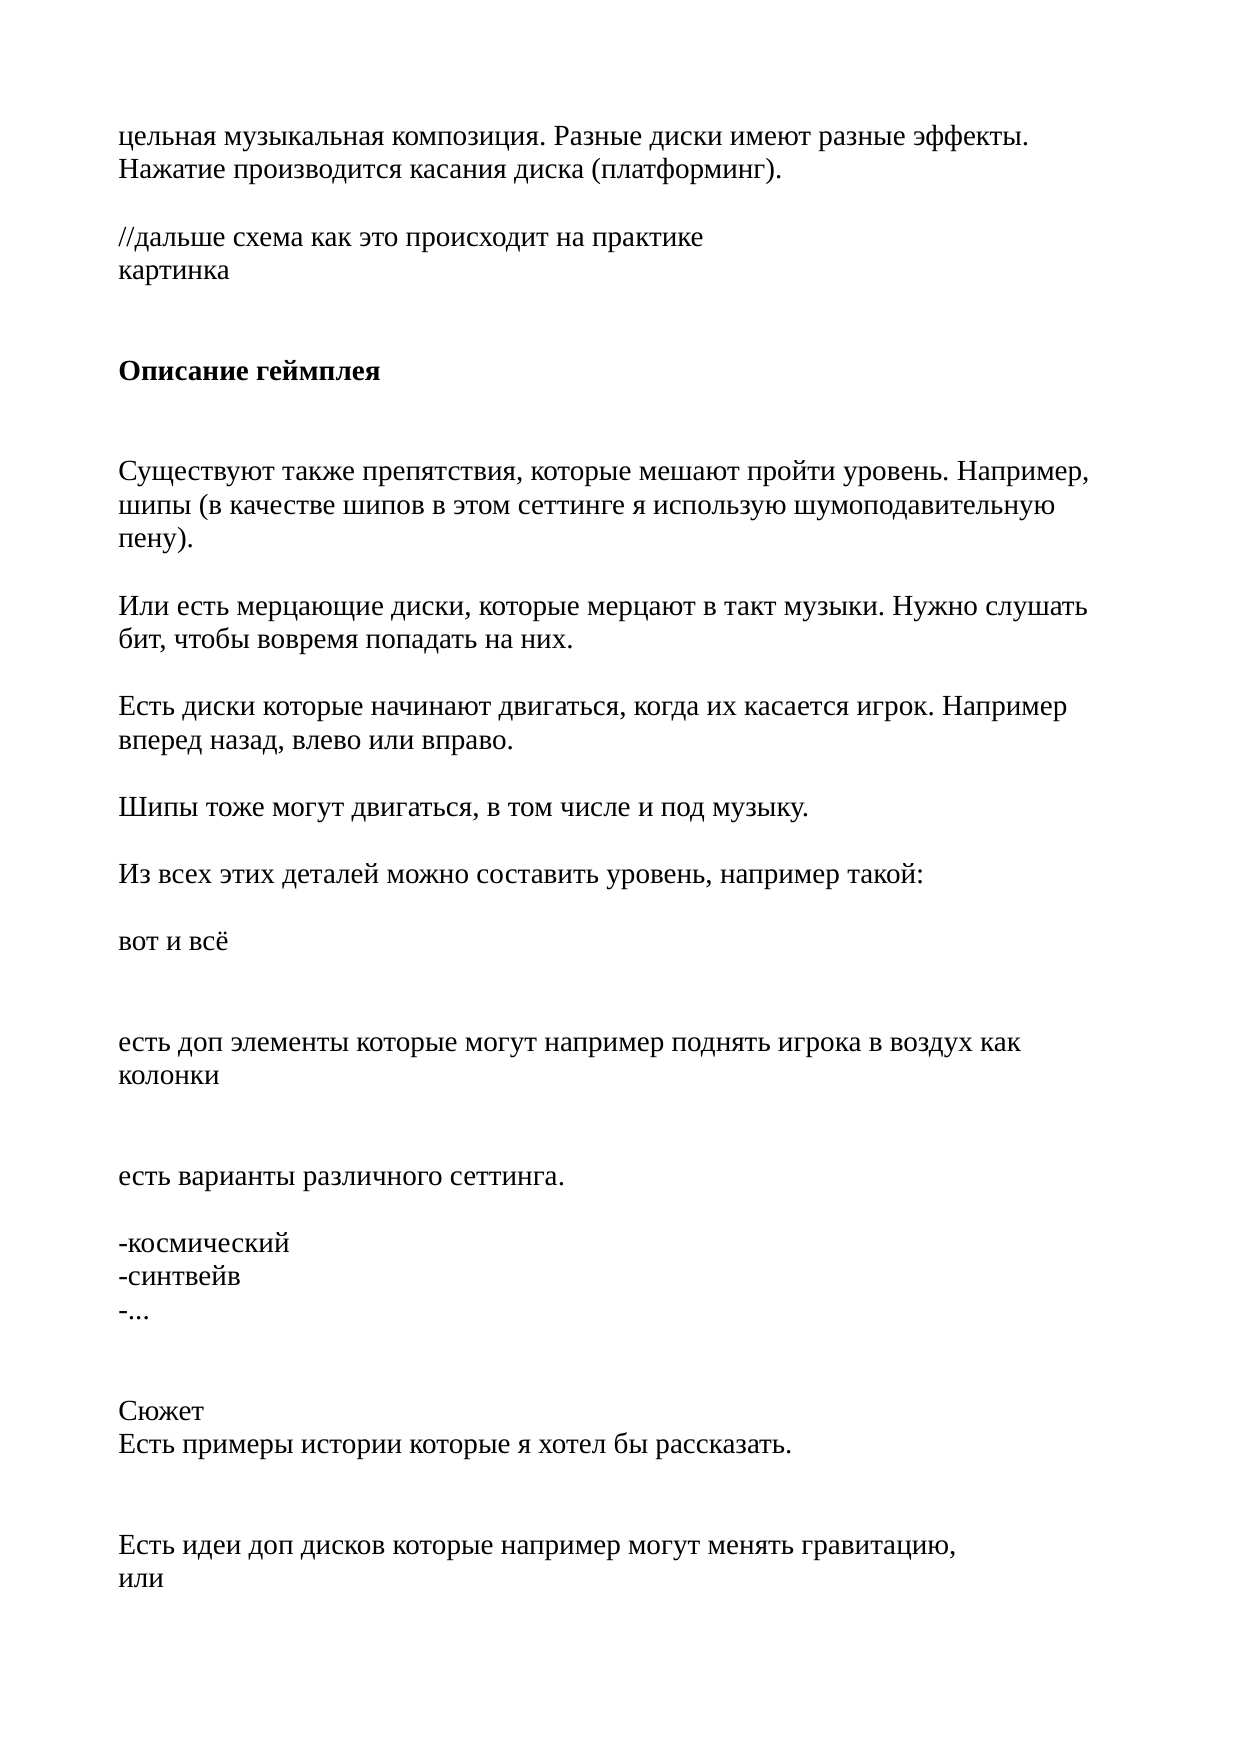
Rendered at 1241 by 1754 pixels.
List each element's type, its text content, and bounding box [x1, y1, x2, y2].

text есть варианты различного сеттинга. [118, 1158, 1122, 1191]
text цельная музыкальная композиция. Разные диски имеют разные эффекты. Нажатие производится касания диска (платформинг). [118, 118, 1122, 185]
text вот и всё [118, 923, 1122, 957]
text Сюжет [118, 1393, 1122, 1426]
text Из всех этих деталей можно составить уровень, например такой: [118, 856, 1122, 889]
text есть доп элементы которые могут например поднять игрока в воздух как колонки [118, 1024, 1122, 1091]
text -космический [118, 1225, 1122, 1258]
text -синтвейв [118, 1258, 1122, 1292]
text Существуют также препятствия, которые мешают пройти уровень. Например, шипы (в качестве шипов в этом сеттинге я использую шумоподавительную пену). [118, 453, 1122, 554]
text Есть примеры истории которые я хотел бы рассказать. [118, 1426, 1122, 1460]
text //дальше схема как это происходит на практике [118, 219, 1122, 252]
text Описание геймплея [118, 353, 1122, 386]
text Или есть мерцающие диски, которые мерцают в такт музыки. Нужно слушать бит, чтобы вовремя попадать на них. [118, 588, 1122, 655]
text -... [118, 1292, 1122, 1326]
text картинка [118, 252, 1122, 286]
text Есть диски которые начинают двигаться, когда их касается игрок. Например вперед назад, влево или вправо. [118, 688, 1122, 755]
text Есть идеи доп дисков которые например могут менять гравитацию, или [118, 1527, 1122, 1594]
text Шипы тоже могут двигаться, в том числе и под музыку. [118, 789, 1122, 822]
